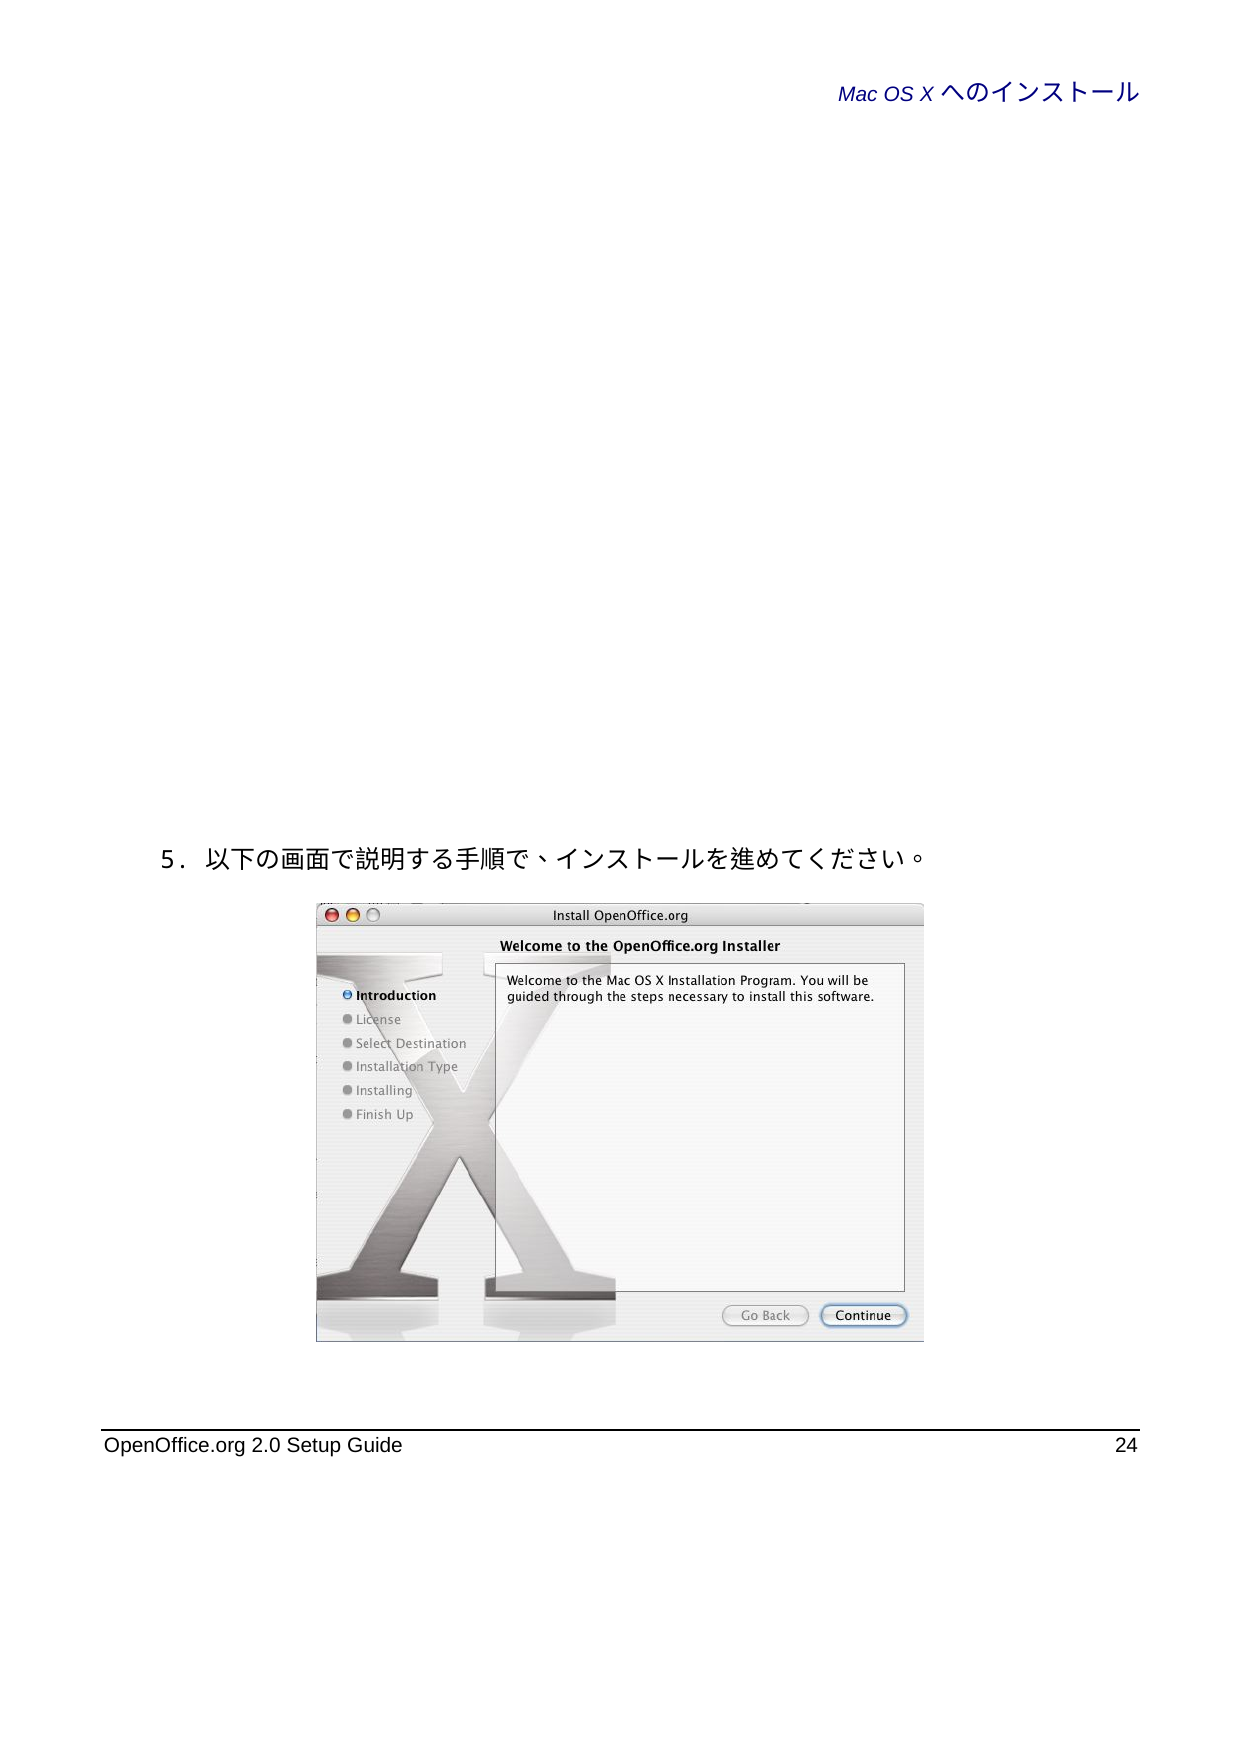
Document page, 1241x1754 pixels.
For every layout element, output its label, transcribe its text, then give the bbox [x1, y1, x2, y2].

text 5. 以下の画面で説明する手順で、インストールを進めてください。 [138, 842, 1140, 876]
picture [316, 903, 924, 1342]
